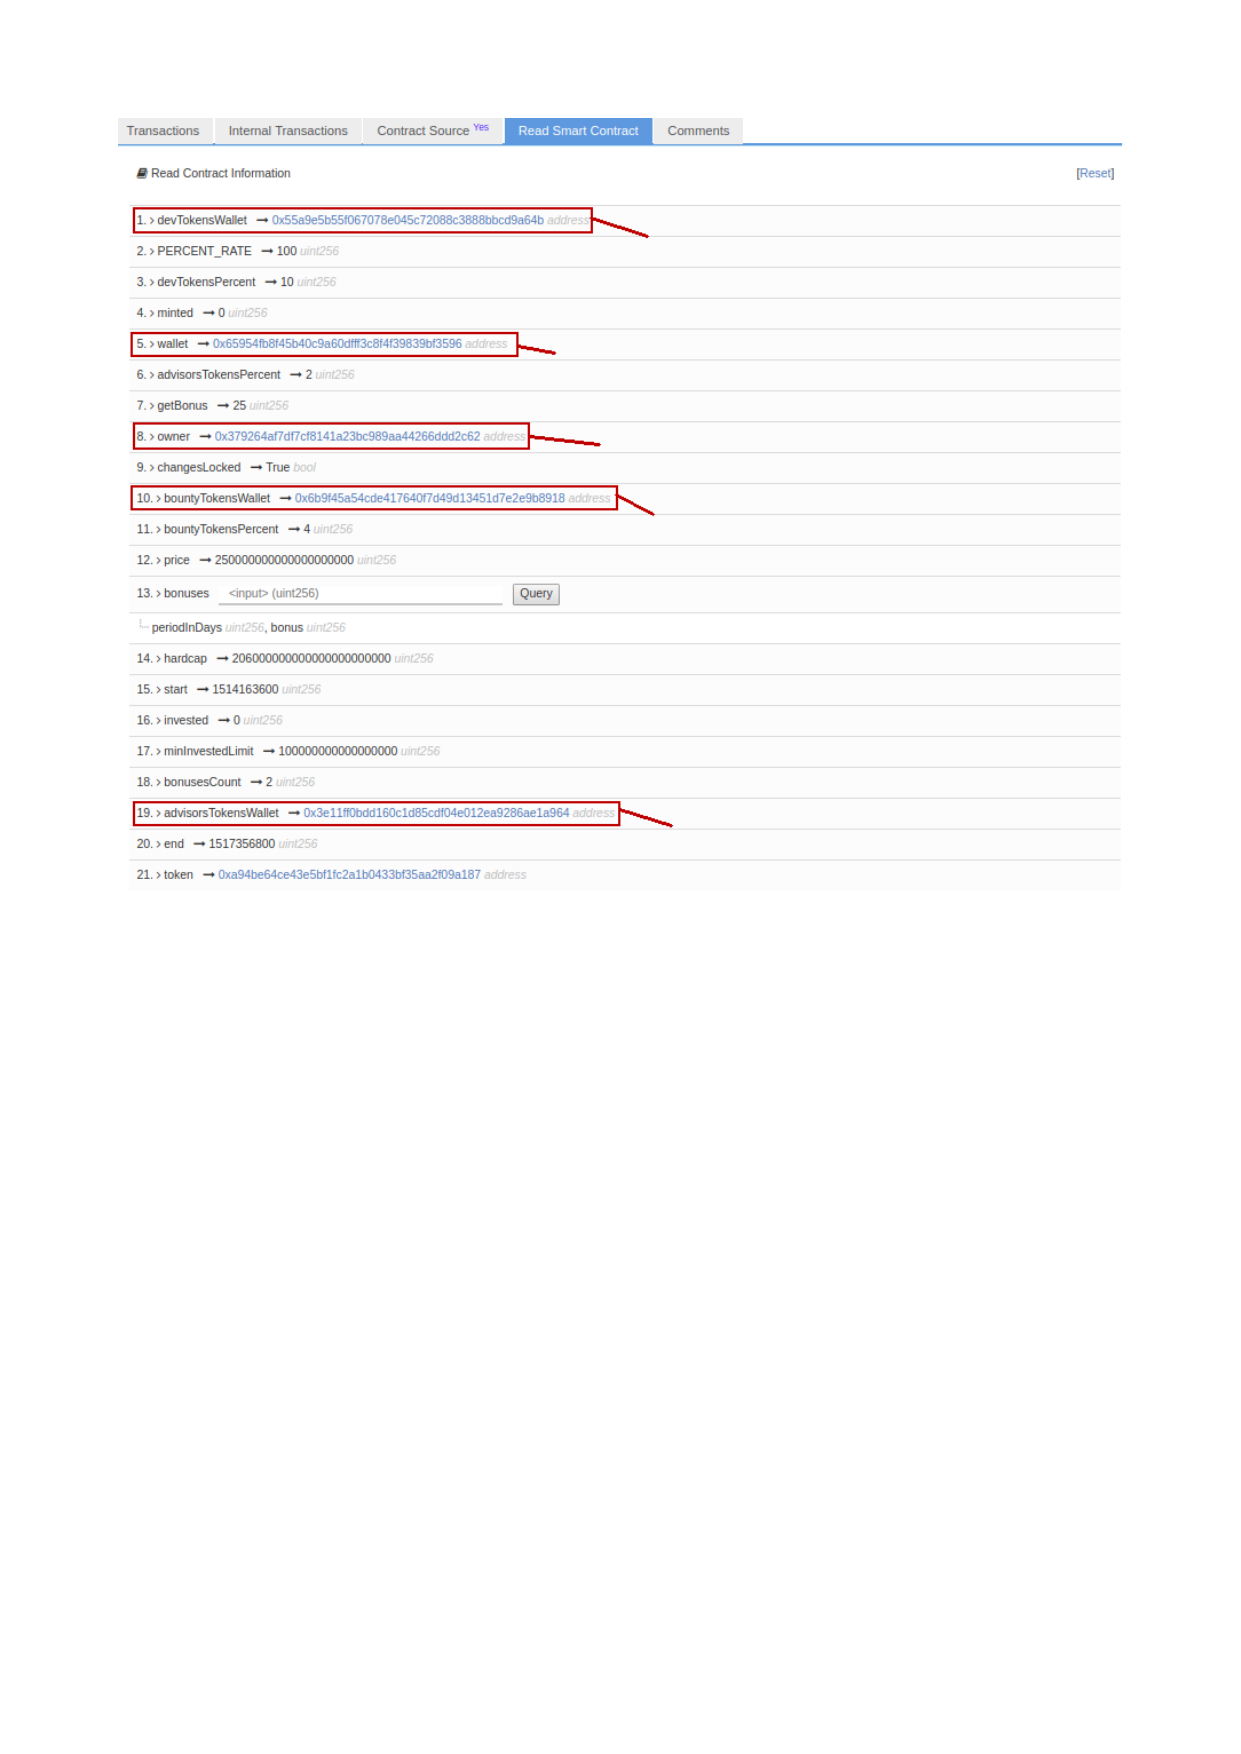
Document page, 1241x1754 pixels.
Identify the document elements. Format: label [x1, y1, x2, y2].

picture [118, 118, 1123, 903]
